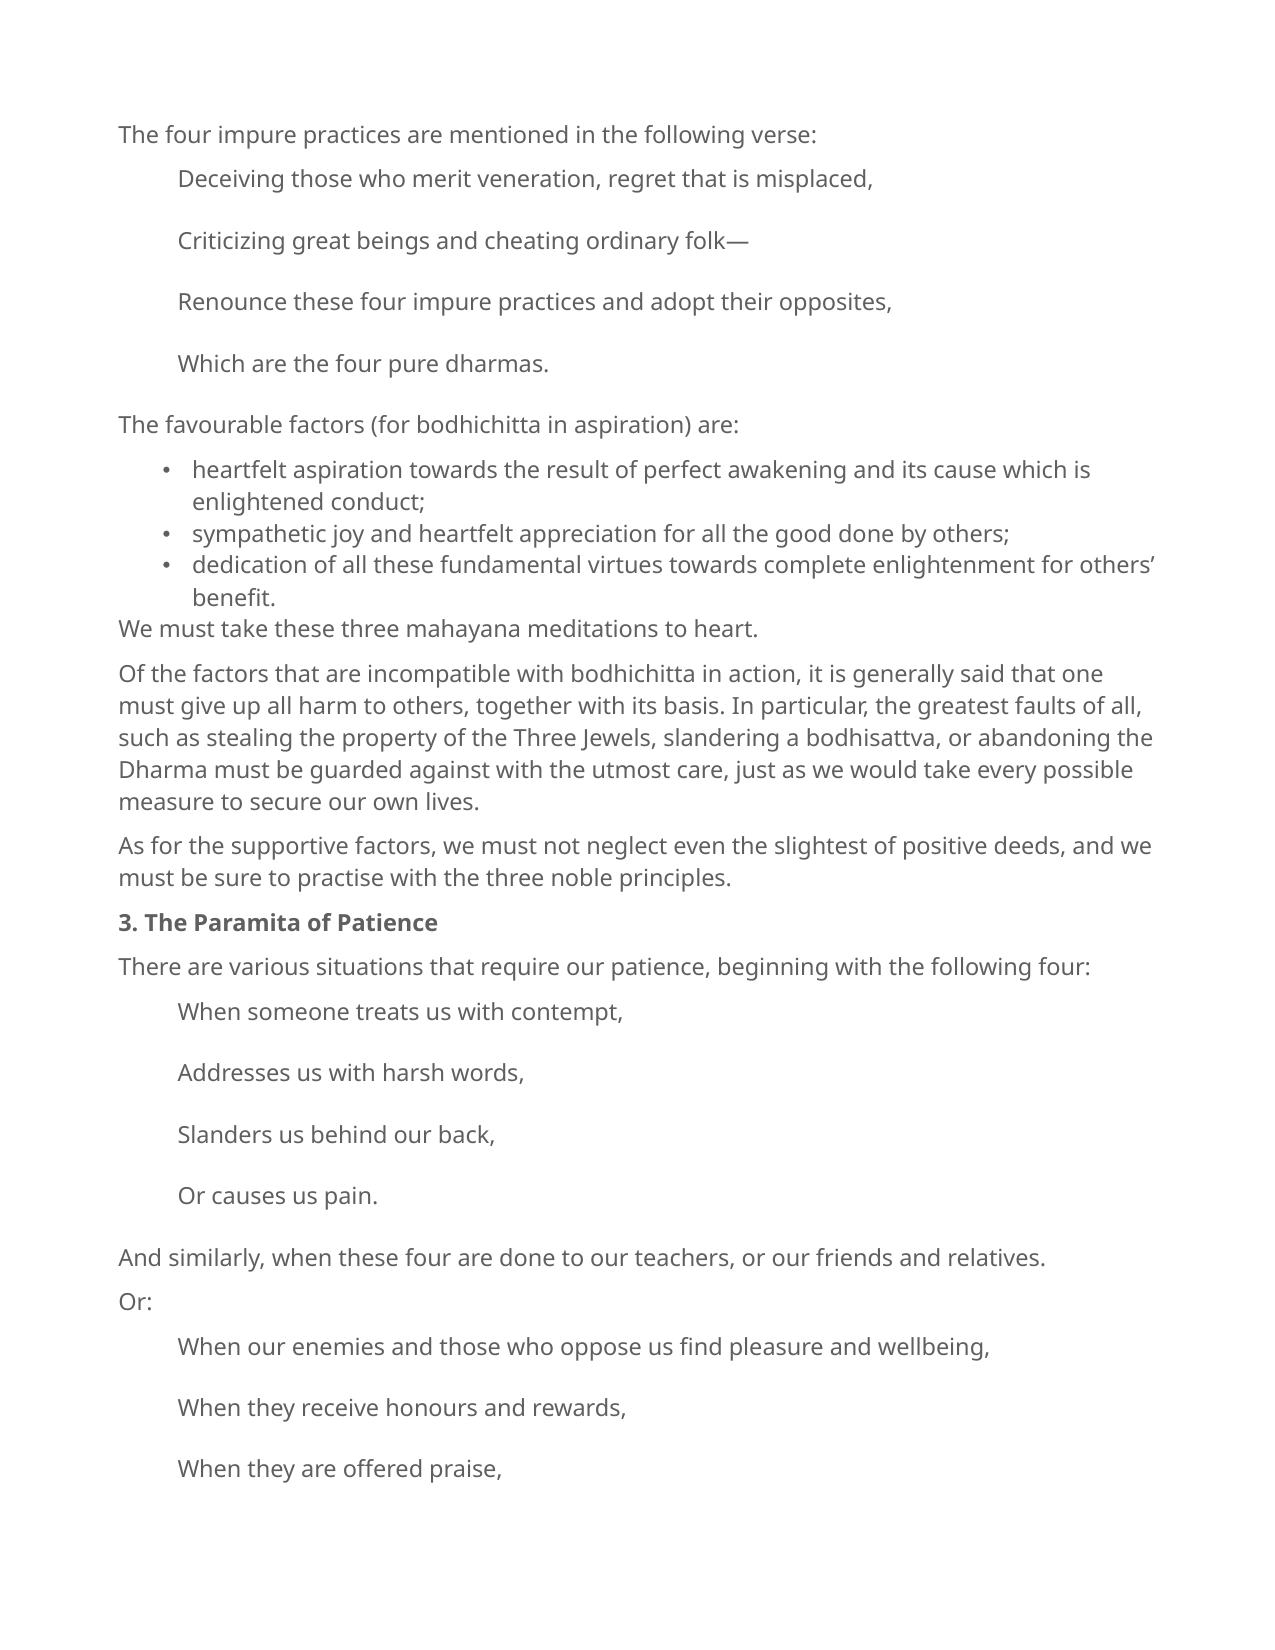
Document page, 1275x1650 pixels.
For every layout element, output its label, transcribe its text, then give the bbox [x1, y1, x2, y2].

text Criticizing great beings and cheating ordinary folk— [177, 224, 1098, 256]
text The favourable factors (for bodhichitta in aspiration) are: [118, 408, 1157, 440]
list sympathetic joy and heartfelt appreciation for all the good done by others; [162, 517, 1157, 549]
text We must take these three mahayana meditations to heart. [118, 613, 1157, 645]
text Deceiving those who merit veneration, regret that is misplaced, [177, 163, 1098, 194]
list dedication of all these fundamental virtues towards complete enlightenment for others’ benefit. [162, 549, 1157, 613]
text As for the supportive factors, we must not neglect even the slightest of positive deeds, and we must be sure to practise with the three noble principles. [118, 830, 1157, 894]
text Or: [118, 1285, 1157, 1317]
list heartfelt aspiration towards the result of perfect awakening and its cause which is enlightened conduct; [162, 453, 1157, 517]
text Of the factors that are incompatible with bodhichitta in action, it is generally said that one must give up all harm to others, together with its basis. In particular, the greatest faults of all, such as stealing the property of the Three Jewels, slandering a bodhisattva, or abandoning the Dharma must be guarded against with the utmost care, just as we would take every possible measure to secure our own lives. [118, 657, 1157, 817]
text When someone treats us with contempt, [177, 995, 1098, 1027]
text Slanders us behind our back, [177, 1118, 1098, 1150]
text The four impure practices are mentioned in the following verse: [118, 118, 1157, 150]
text Or causes us pain. [177, 1179, 1098, 1211]
text When they are offered praise, [177, 1453, 1098, 1485]
text Which are the four pure dharmas. [177, 347, 1098, 379]
text Renounce these four impure practices and adopt their opposites, [177, 286, 1098, 317]
text 3. The Paramita of Patience [118, 906, 1157, 938]
text When they receive honours and rewards, [177, 1391, 1098, 1423]
text There are various situations that require our patience, beginning with the following four: [118, 951, 1157, 983]
text And similarly, when these four are done to our teachers, or our friends and relatives. [118, 1241, 1157, 1273]
text When our enemies and those who oppose us find pleasure and wellbeing, [177, 1330, 1098, 1362]
text Addresses us with harsh words, [177, 1057, 1098, 1088]
